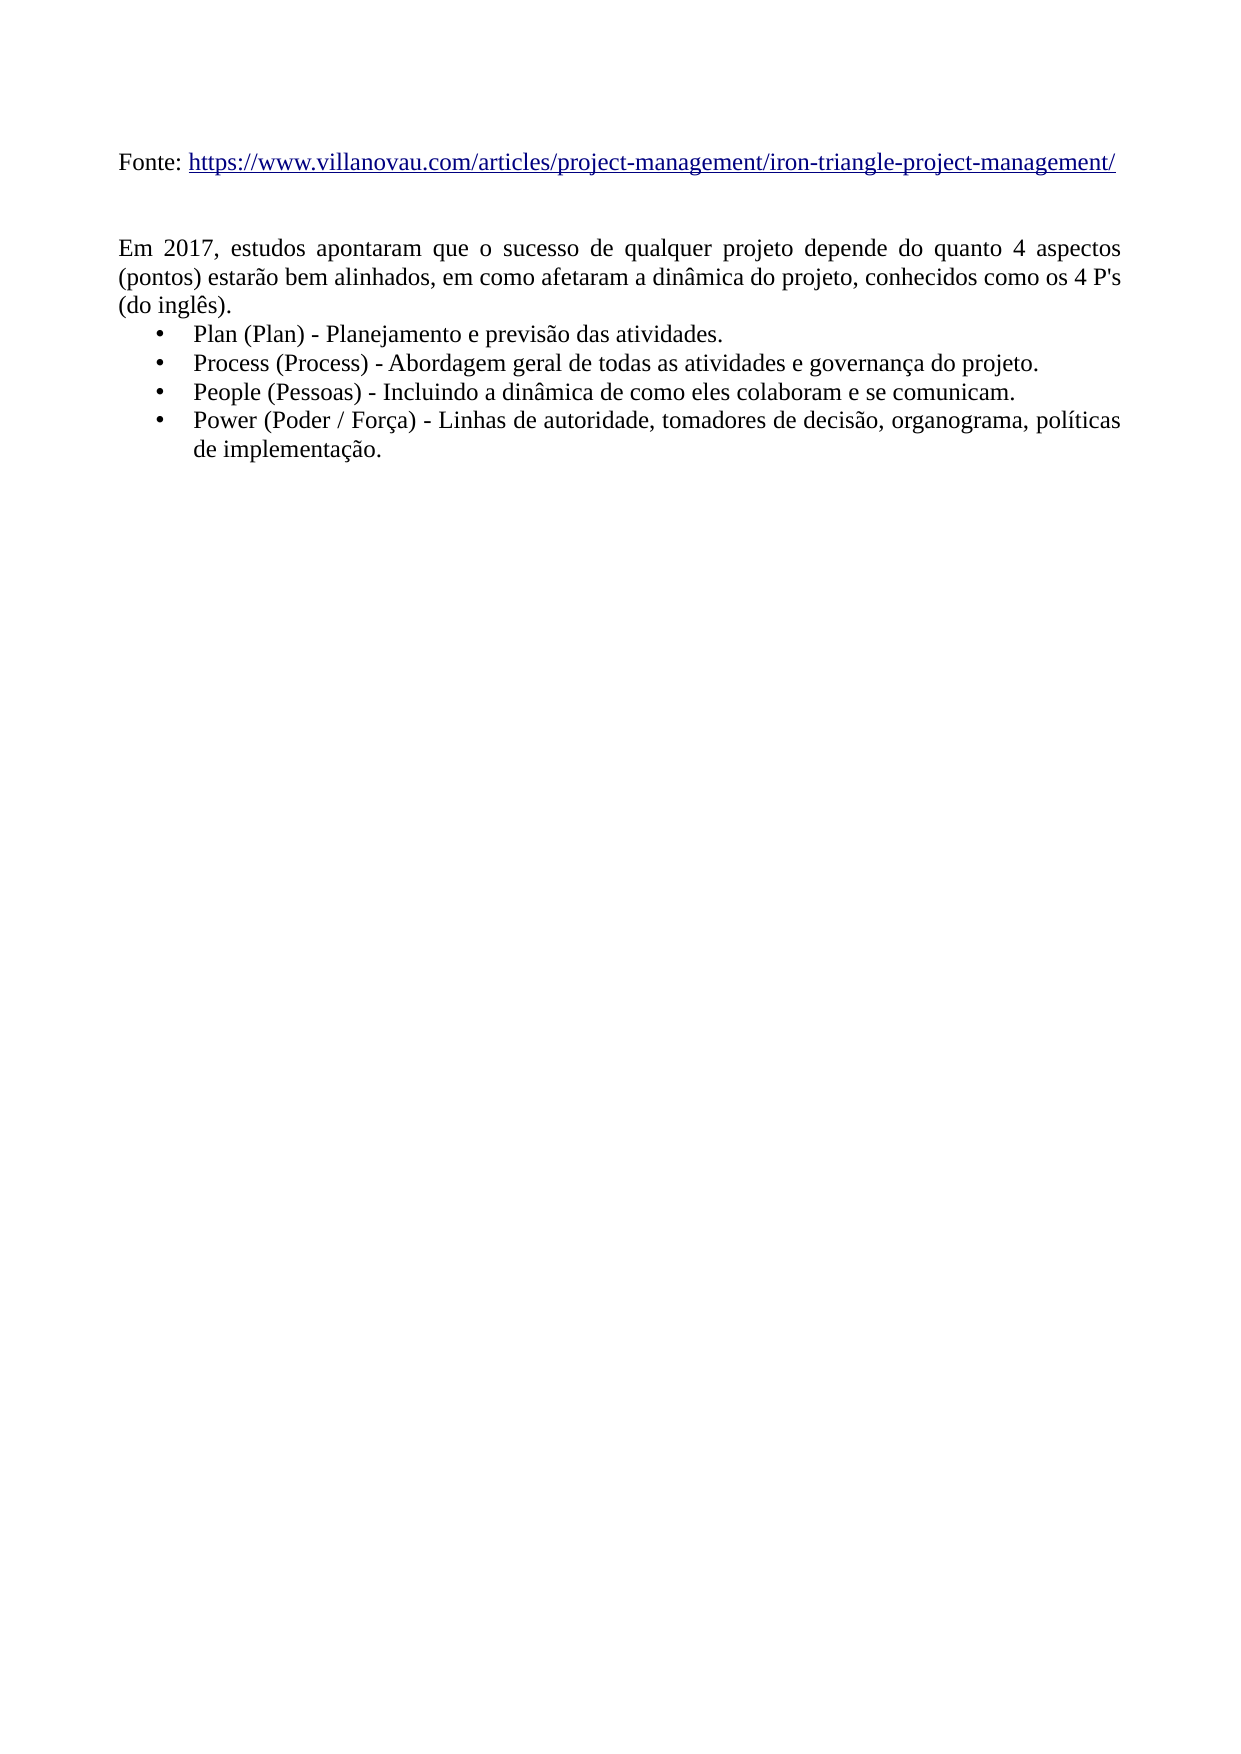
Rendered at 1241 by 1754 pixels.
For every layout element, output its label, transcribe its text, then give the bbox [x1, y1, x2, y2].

text Fonte: https://www.villanovau.com/articles/project-management/iron-triangle-project-management/ [118, 147, 1122, 176]
list Process (Process) - Abordagem geral de todas as atividades e governança do projeto. [156, 348, 1122, 377]
list People (Pessoas) - Incluindo a dinâmica de como eles colaboram e se comunicam. [156, 377, 1122, 406]
list Plan (Plan) - Planejamento e previsão das atividades. [156, 319, 1122, 348]
text Em 2017, estudos apontaram que o sucesso de qualquer projeto depende do quanto 4 aspectos (pontos) estarão bem alinhados, em como afetaram a dinâmica do projeto, conhecidos como os 4 P's (do inglês). [118, 233, 1122, 319]
list Power (Poder / Força) - Linhas de autoridade, tomadores de decisão, organograma, políticas de implementação. [156, 406, 1122, 463]
